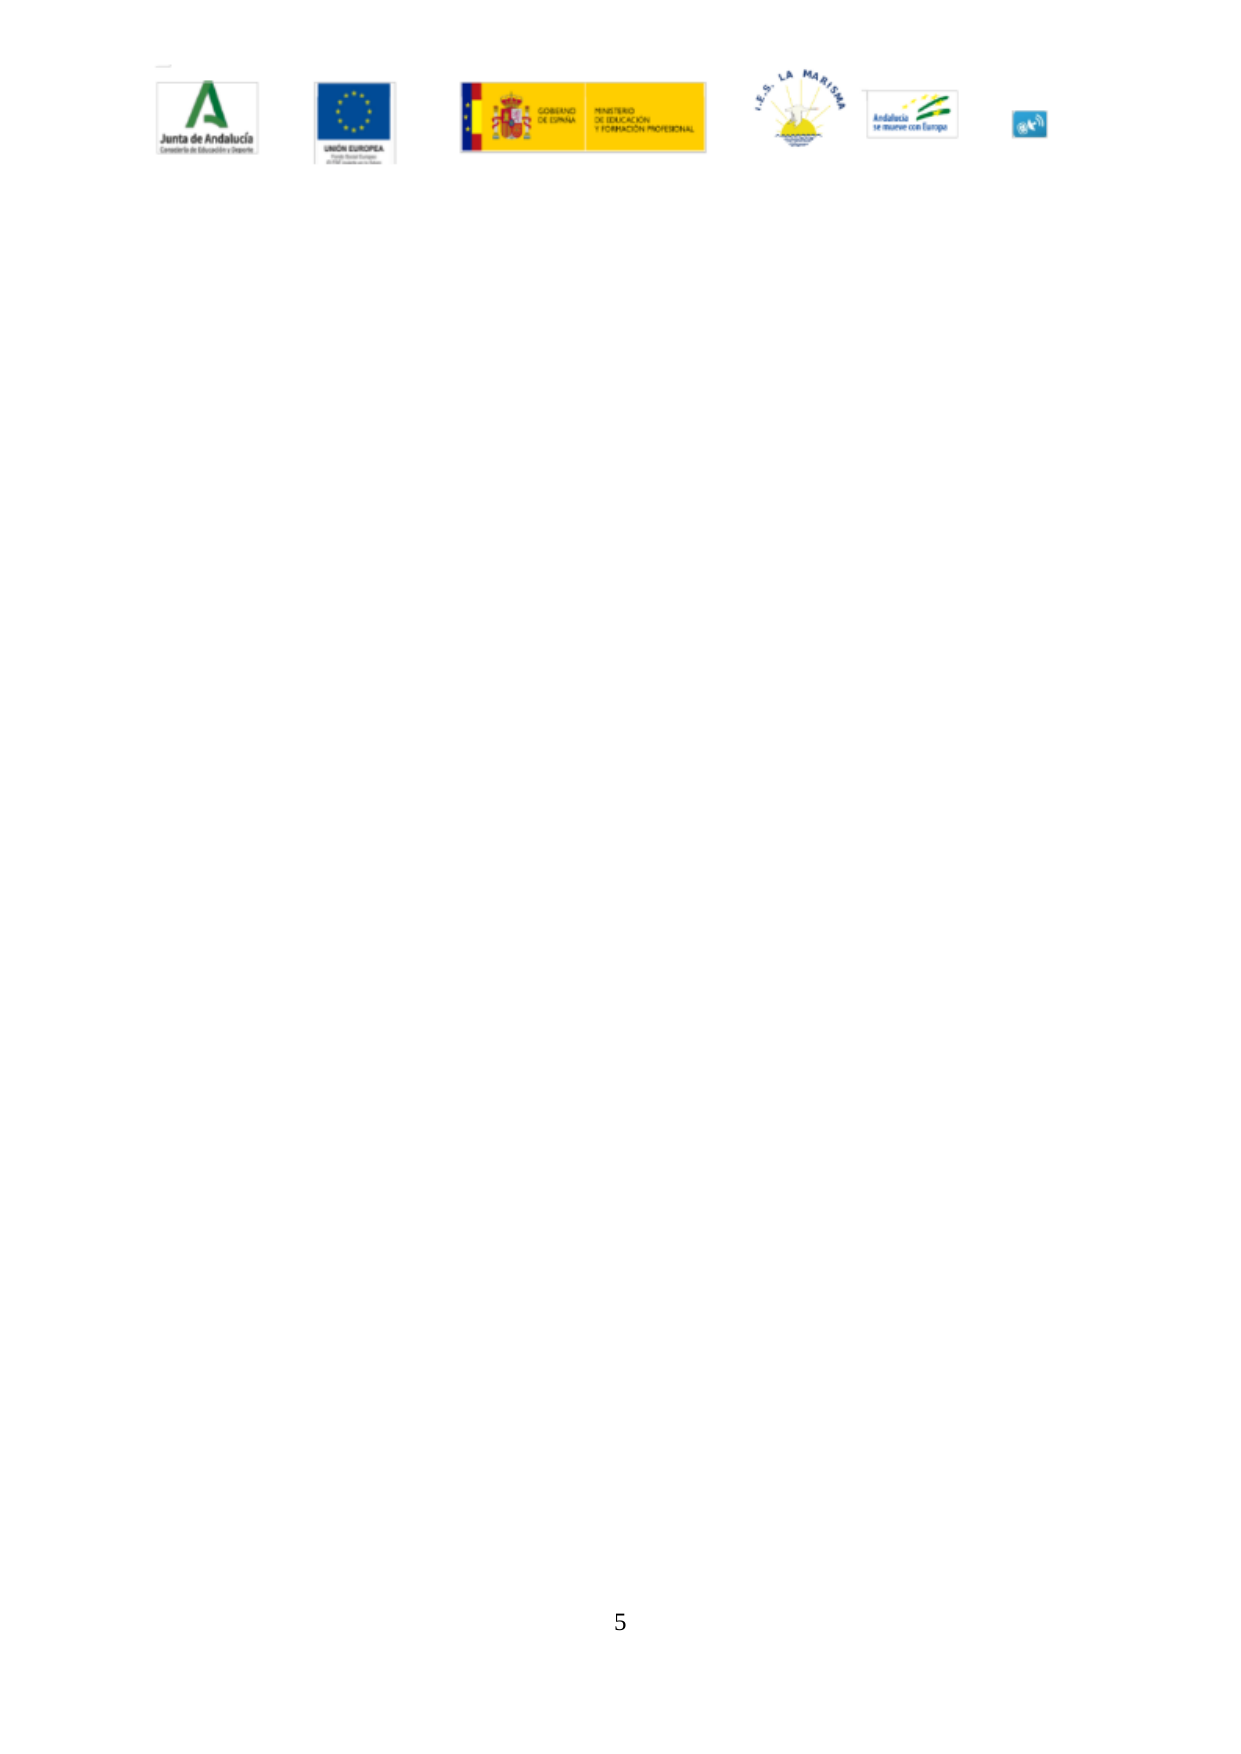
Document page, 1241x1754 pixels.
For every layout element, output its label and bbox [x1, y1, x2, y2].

picture [153, 50, 1056, 166]
